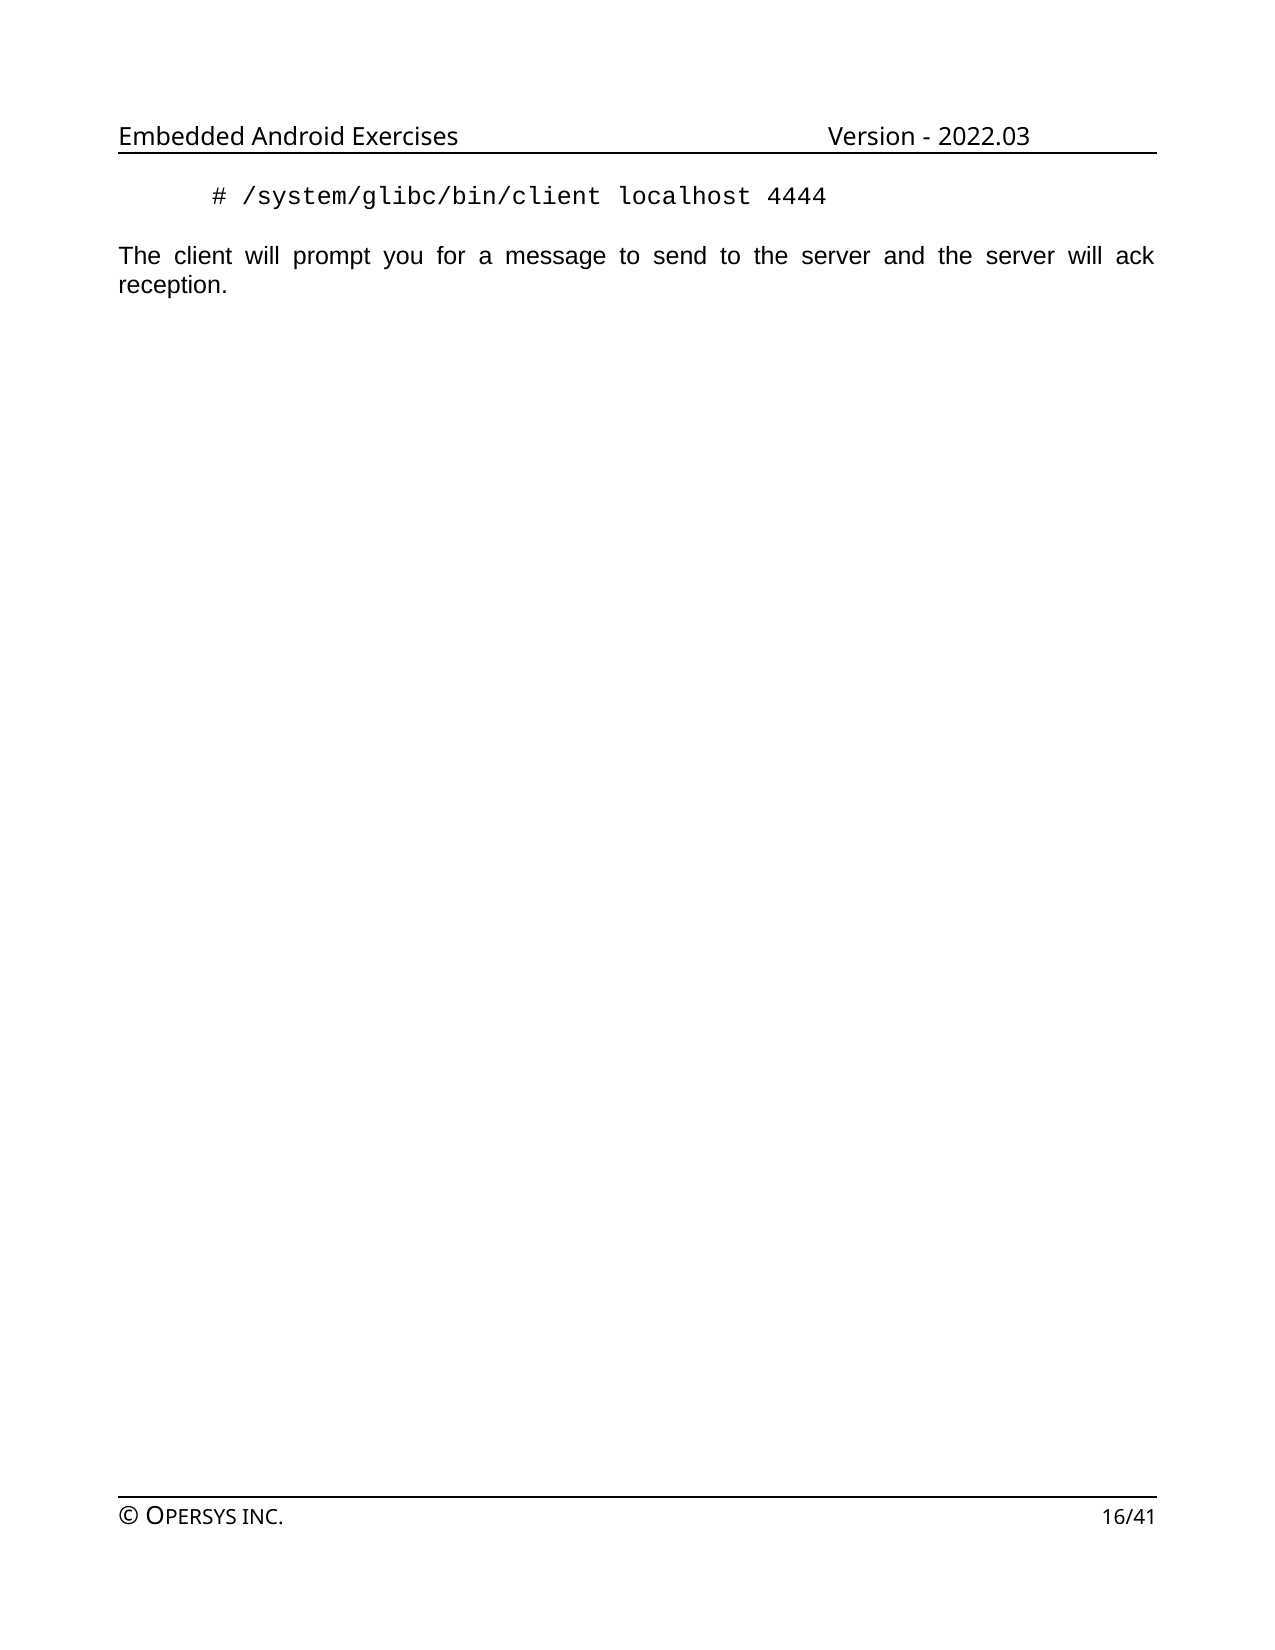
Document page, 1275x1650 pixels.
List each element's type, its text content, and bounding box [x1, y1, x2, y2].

text # /system/glibc/bin/client localhost 4444 [118, 184, 1157, 212]
text The client will prompt you for a message to send to the server and the server will ack reception. [118, 241, 1157, 298]
